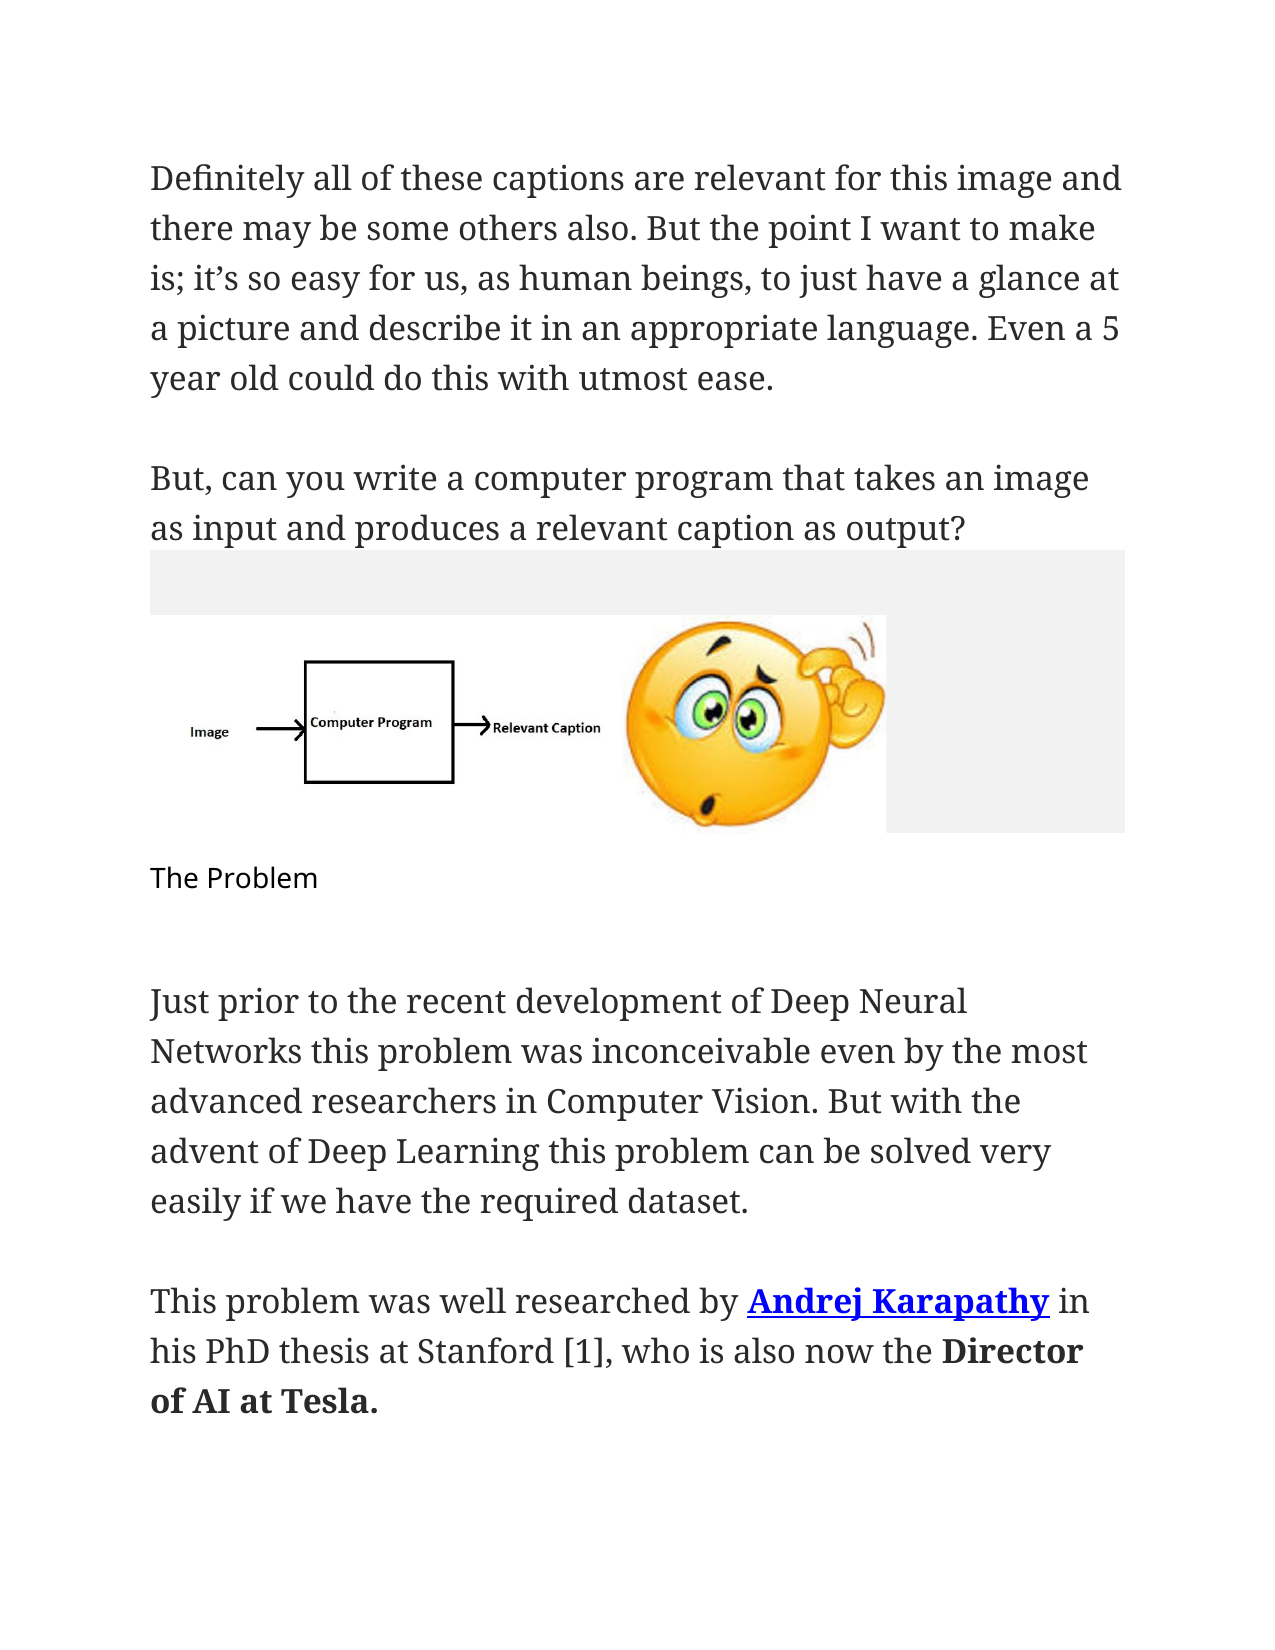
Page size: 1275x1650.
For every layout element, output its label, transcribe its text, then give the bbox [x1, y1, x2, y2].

text This problem was well researched by Andrej Karapathy in his PhD thesis at Stanford [1], who is also now the Director of AI at Tesla. [150, 1273, 1125, 1423]
text Definitely all of these captions are relevant for this image and there may be some others also. But the point I want to make is; it’s so easy for us, as human beings, to just have a glance at a picture and describe it in an appropriate language. Even a 5 year old could do this with utmost ease. [150, 150, 1125, 400]
text The Problem [150, 858, 1125, 896]
text Just prior to the recent development of Deep Neural Networks this problem was inconceivable even by the most advanced researchers in Computer Vision. But with the advent of Deep Learning this problem can be solved very easily if we have the required dataset. [150, 973, 1125, 1223]
text But, can you write a computer program that takes an image as input and produces a relevant caption as output? [150, 450, 1125, 550]
